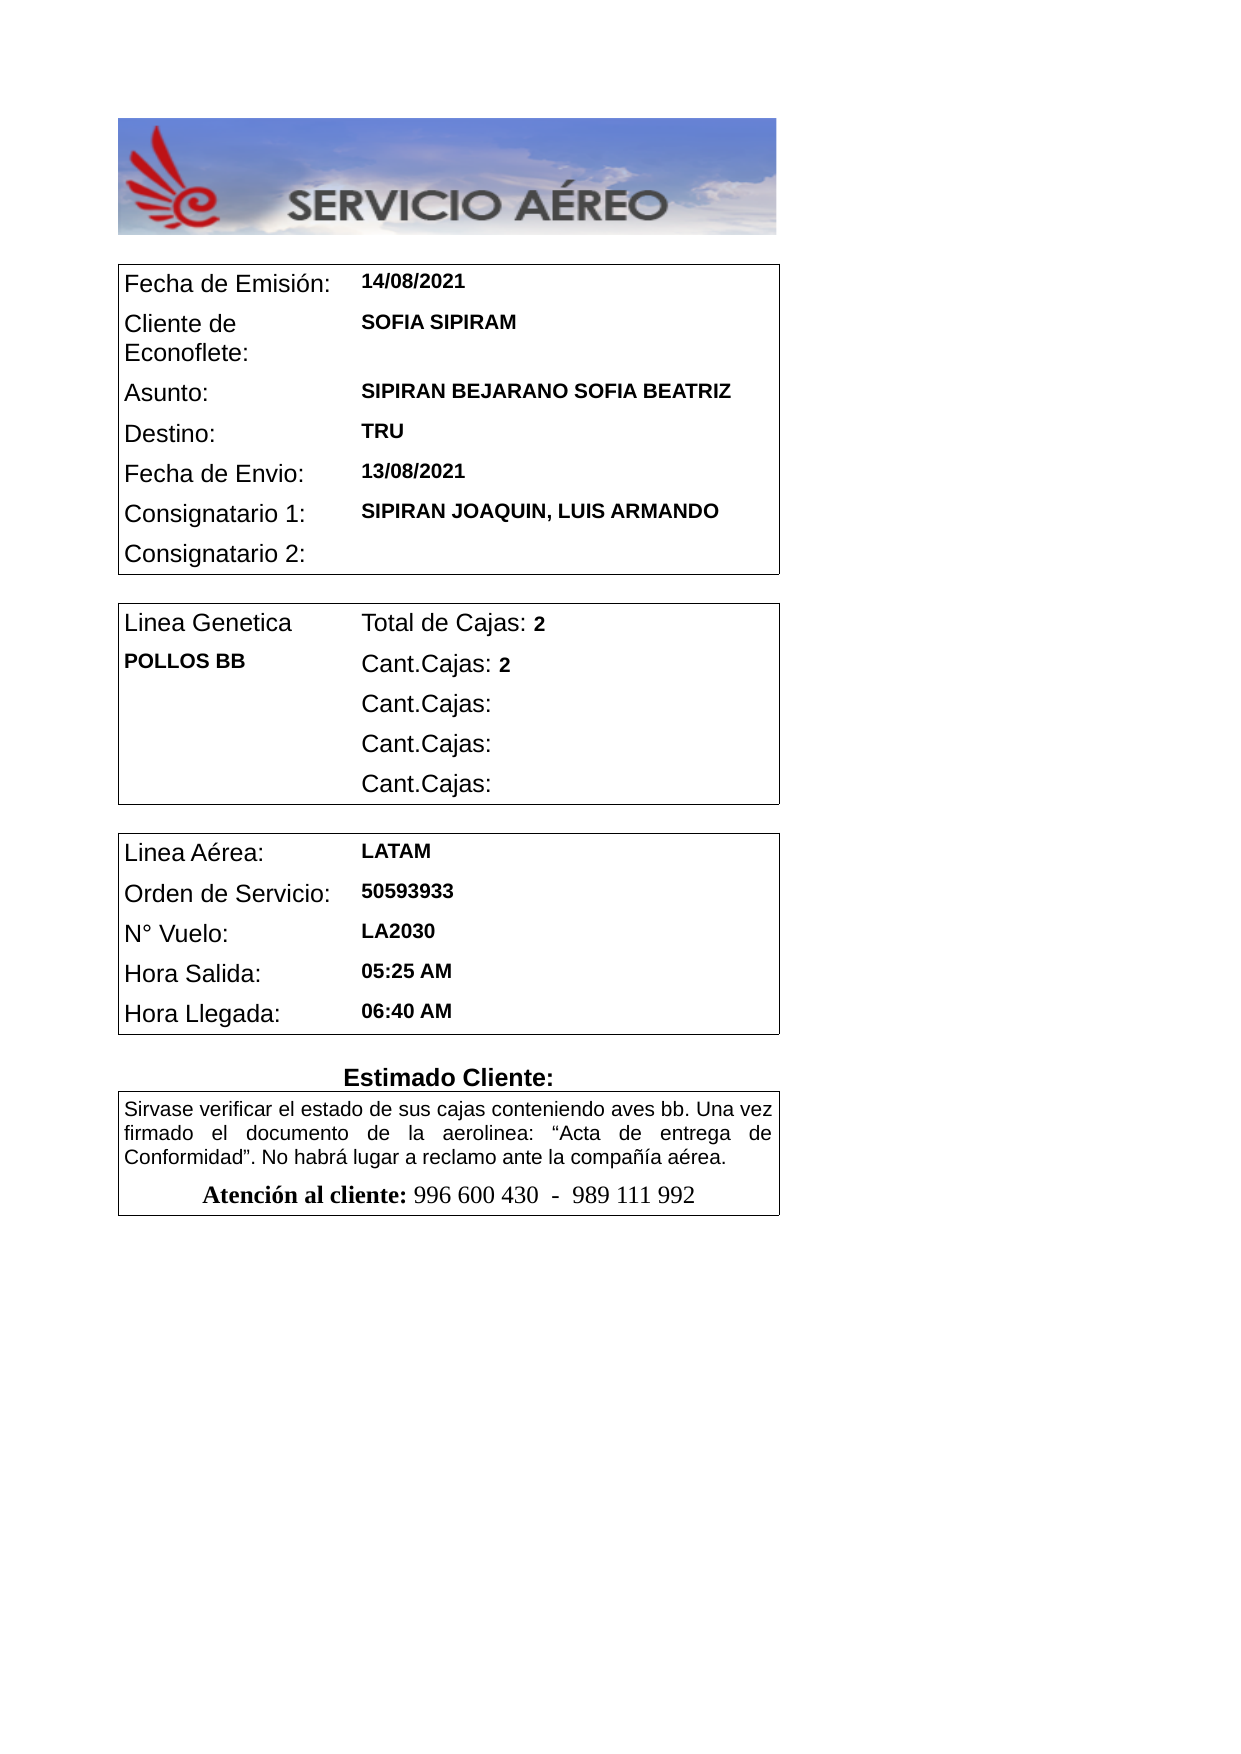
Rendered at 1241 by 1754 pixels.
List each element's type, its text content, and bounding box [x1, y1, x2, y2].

table_cell 06:40 AM [356, 994, 779, 1034]
table_header 14/08/2021 [356, 265, 779, 304]
table_cell Cant.Cajas: [356, 683, 779, 723]
table_cell Linea Genetica [119, 604, 356, 643]
table_cell [356, 534, 779, 574]
table_cell 05:25 AM [356, 953, 779, 993]
table_cell LA2030 [356, 913, 779, 953]
table_cell Consignatario 1: [119, 493, 356, 533]
table_cell N° Vuelo: [119, 913, 356, 953]
table_cell Cant.Cajas: [356, 764, 779, 804]
table_cell Hora Llegada: [119, 994, 356, 1034]
table_cell Total de Cajas: 2 [356, 604, 779, 643]
table_cell 50593933 [356, 873, 779, 913]
table_cell Linea Aérea: [119, 834, 356, 873]
table_cell Cant.Cajas: [356, 723, 779, 763]
table_cell Cant.Cajas: 2 [356, 643, 779, 683]
table_cell [118, 805, 356, 833]
table_cell Consignatario 2: [119, 534, 356, 574]
table_cell SIPIRAN BEJARANO SOFIA BEATRIZ [356, 373, 779, 413]
table_cell Destino: [119, 413, 356, 453]
table_cell Sirvase verificar el estado de sus cajas conteniendo aves bb. Una vez firmado el documento de la aerolinea: “Acta de entrega de Conformidad”. No habrá lugar a reclamo ante la compañía aérea. [119, 1092, 779, 1175]
table_cell Cliente de Econoflete: [119, 304, 356, 373]
table_cell LATAM [356, 834, 779, 873]
picture [118, 118, 777, 235]
table_cell Asunto: [119, 373, 356, 413]
table_cell POLLOS BB [119, 643, 356, 683]
table_cell [119, 683, 356, 723]
table_cell Hora Salida: [119, 953, 356, 993]
table_cell 13/08/2021 [356, 453, 779, 493]
table_cell TRU [356, 413, 779, 453]
table_cell [356, 805, 779, 833]
table_cell Orden de Servicio: [119, 873, 356, 913]
table_cell Fecha de Envio: [119, 453, 356, 493]
table_cell [119, 764, 356, 804]
table_header Fecha de Emisión: [119, 265, 356, 304]
table_cell [119, 723, 356, 763]
table_cell Atención al cliente: 996 600 430 - 989 111 992 [119, 1175, 779, 1215]
table_cell SOFIA SIPIRAM [356, 304, 779, 373]
table_cell Estimado Cliente: [118, 1035, 779, 1091]
table_cell [356, 575, 779, 603]
table_cell [118, 575, 356, 603]
table_cell SIPIRAN JOAQUIN, LUIS ARMANDO [356, 493, 779, 533]
